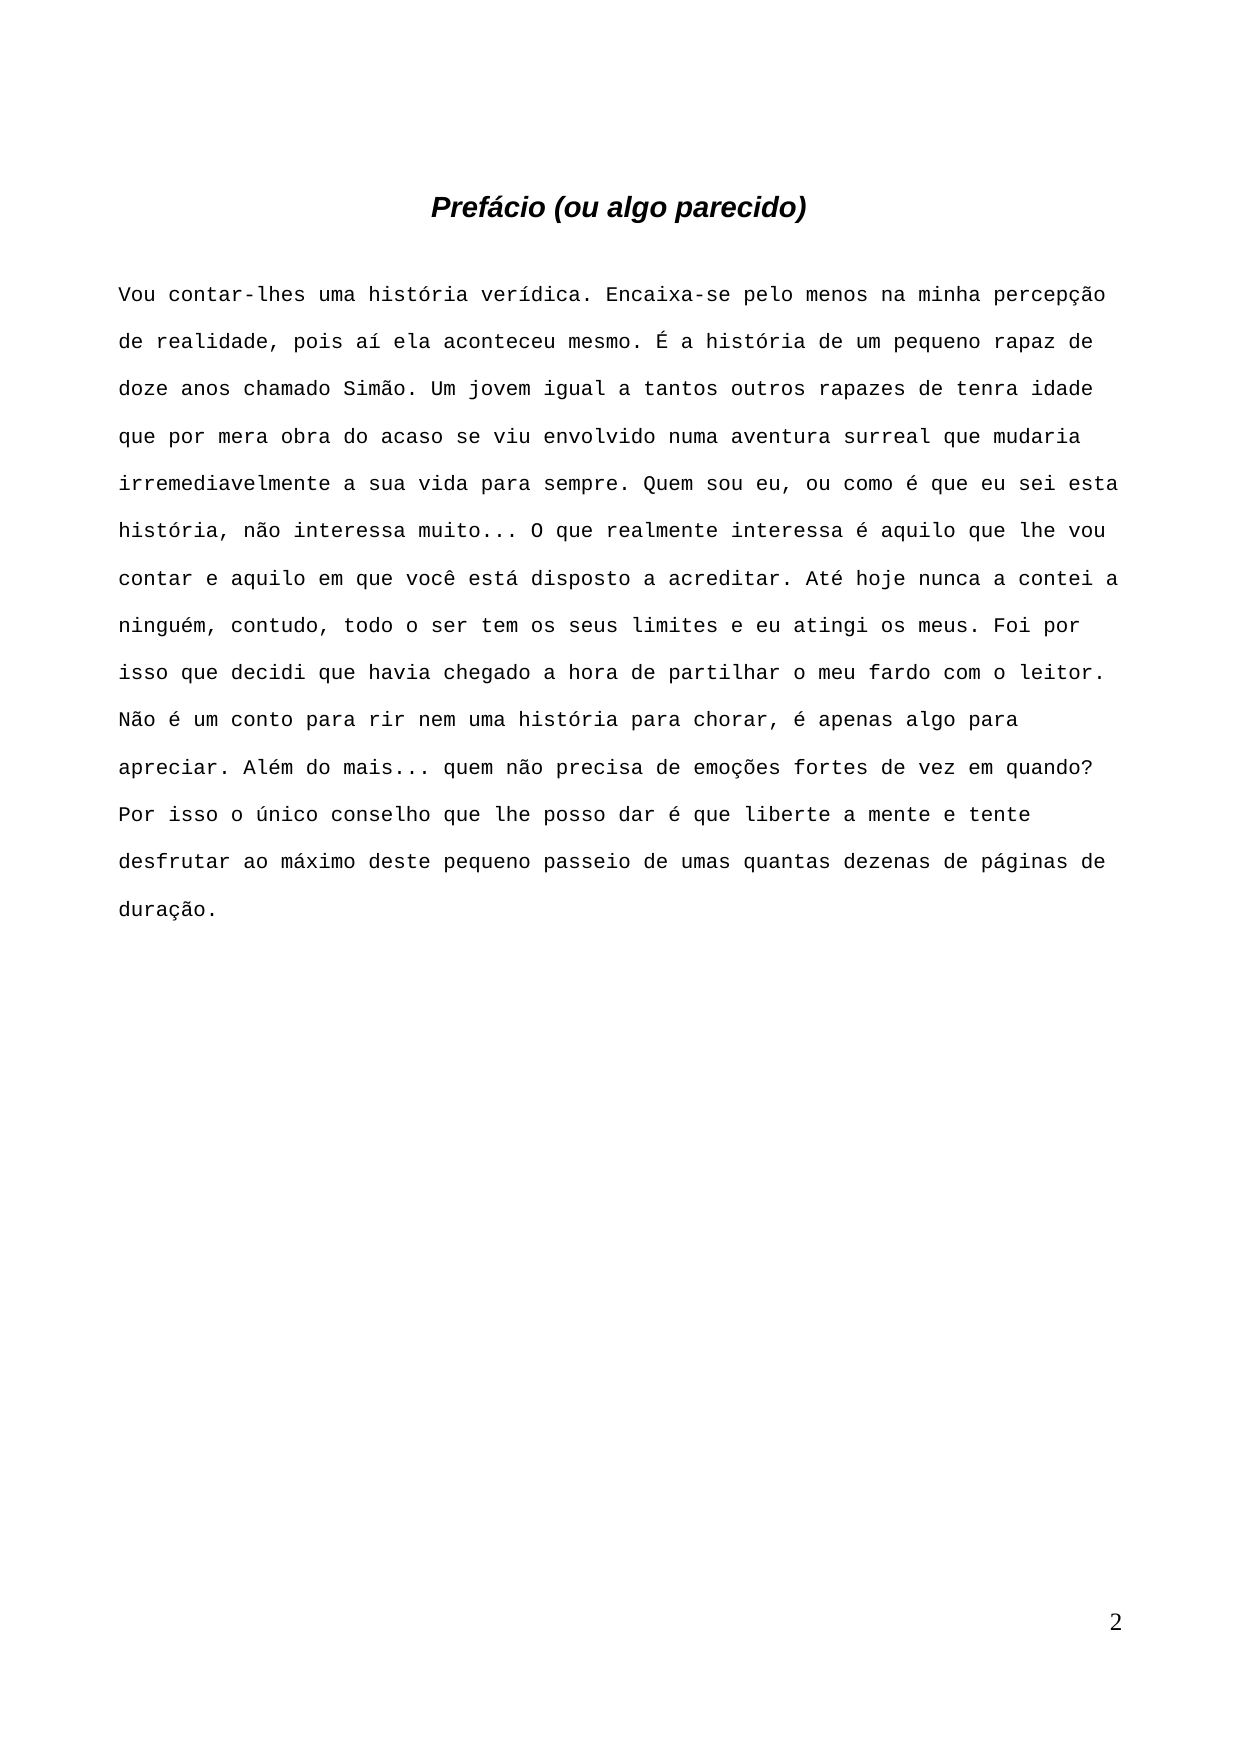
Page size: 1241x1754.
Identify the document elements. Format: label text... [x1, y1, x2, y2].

subtitle Prefácio (ou algo parecido) [118, 190, 1122, 224]
text Vou contar-lhes uma história verídica. Encaixa-se pelo menos na minha percepção de realidade, pois aí ela aconteceu mesmo. É a história de um pequeno rapaz de doze anos chamado Simão. Um jovem igual a tantos outros rapazes de tenra idade que por mera obra do acaso se viu envolvido numa aventura surreal que mudaria irremediavelmente a sua vida para sempre. Quem sou eu, ou como é que eu sei esta história, não interessa muito... O que realmente interessa é aquilo que lhe vou contar e aquilo em que você está disposto a acreditar. Até hoje nunca a contei a ninguém, contudo, todo o ser tem os seus limites e eu atingi os meus. Foi por isso que decidi que havia chegado a hora de partilhar o meu fardo com o leitor. Não é um conto para rir nem uma história para chorar, é apenas algo para apreciar. Além do mais... quem não precisa de emoções fortes de vez em quando? Por isso o único conselho que lhe posso dar é que liberte a mente e tente desfrutar ao máximo deste pequeno passeio de umas quantas dezenas de páginas de duração. [118, 284, 1122, 922]
